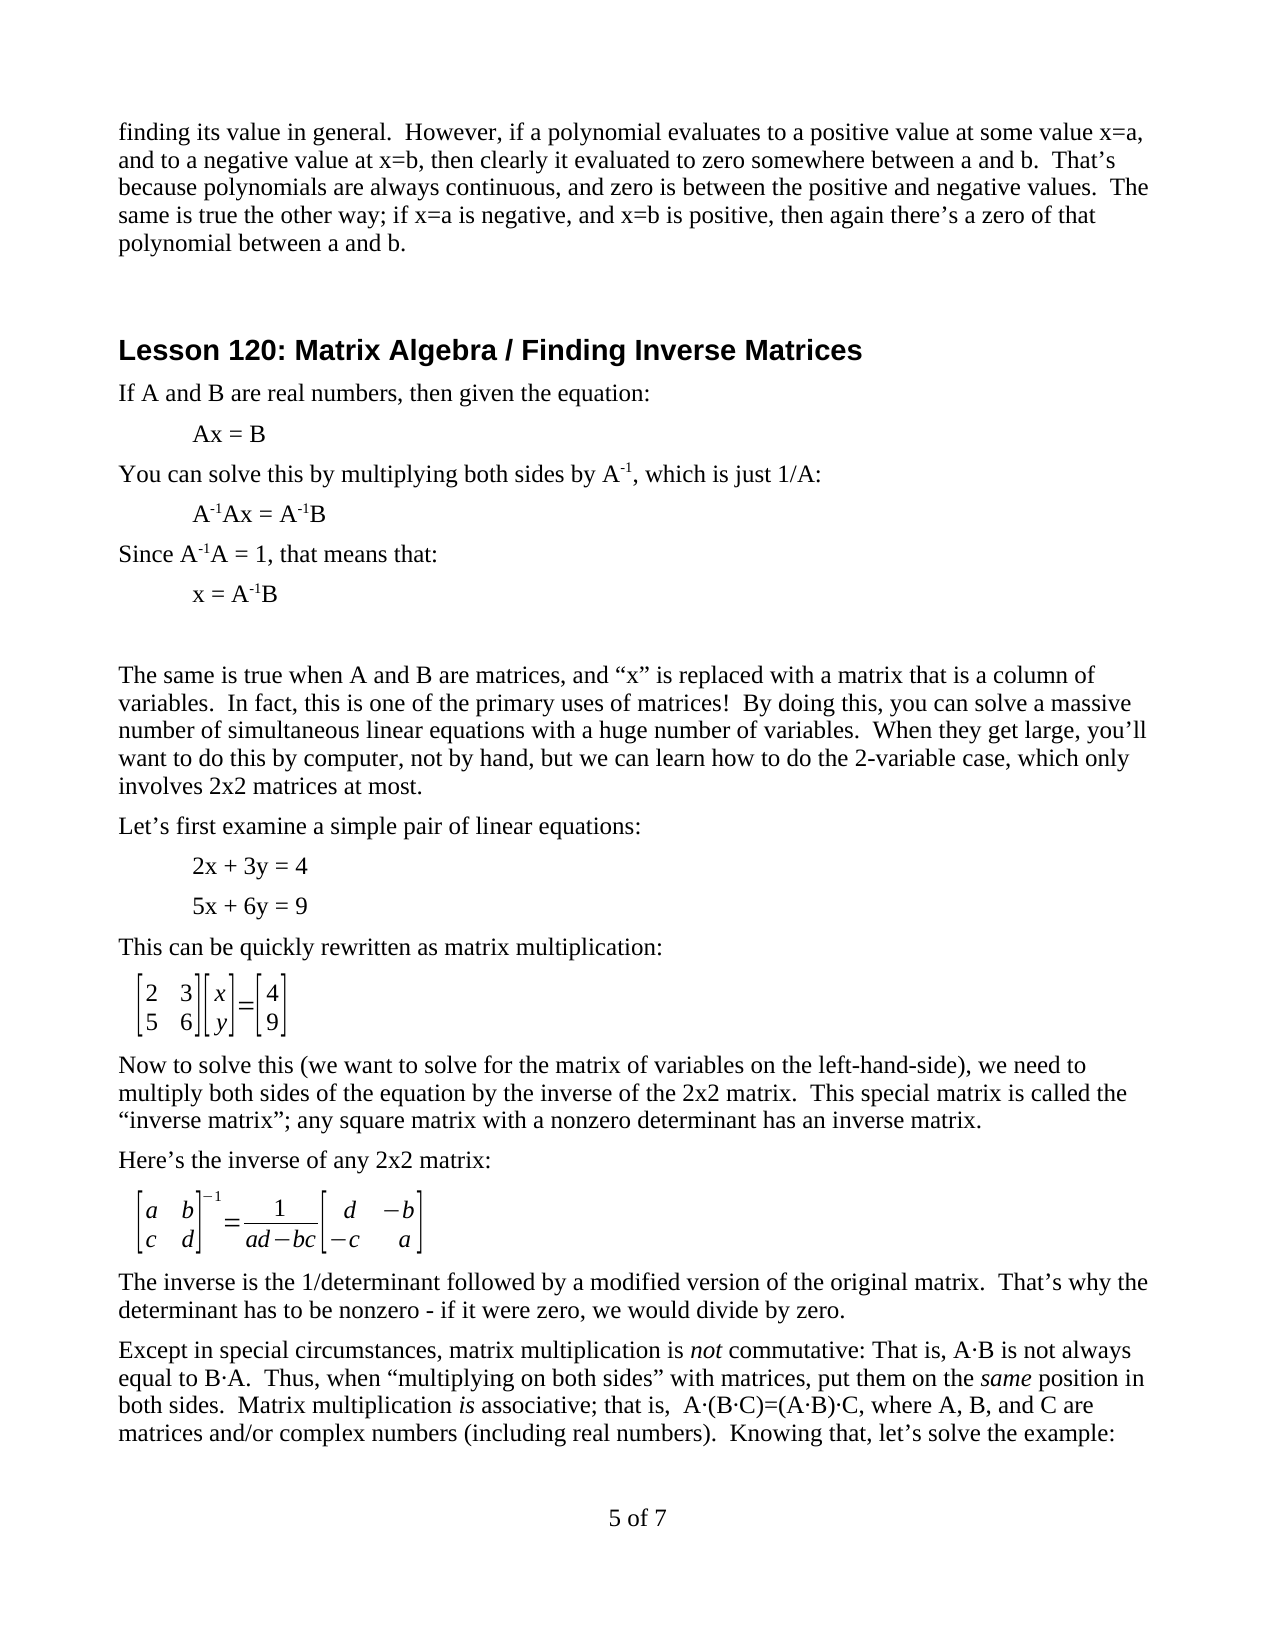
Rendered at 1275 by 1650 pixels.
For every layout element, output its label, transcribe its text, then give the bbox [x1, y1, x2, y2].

text Since A-1A = 1, that means that: [118, 540, 1157, 568]
text The inverse is the 1/determinant followed by a modified version of the original matrix. That’s why the determinant has to be nonzero - if it were zero, we would divide by zero. [118, 1268, 1157, 1324]
text A-1Ax = A-1B [118, 500, 1157, 528]
text You can solve this by multiplying both sides by A-1, which is just 1/A: [118, 460, 1157, 488]
subtitle Lesson 120: Matrix Algebra / Finding Inverse Matrices [118, 334, 1157, 367]
text Except in special circumstances, matrix multiplication is not commutative: That is, A∙B is not always equal to B∙A. Thus, when “multiplying on both sides” with matrices, put them on the same position in both sides. Matrix multiplication is associative; that is, A∙(B∙C)=(A∙B)∙C, where A, B, and C are matrices and/or complex numbers (including real numbers). Knowing that, let’s solve the example: [118, 1336, 1157, 1447]
text 5x + 6y = 9 [118, 892, 1157, 920]
text If A and B are real numbers, then given the equation: [118, 379, 1157, 407]
text This can be quickly rewritten as matrix multiplication: [118, 933, 1157, 960]
text x = A-1B [118, 581, 1157, 608]
text Ax = B [118, 420, 1157, 447]
text Here’s the inverse of any 2x2 matrix: [118, 1147, 1157, 1174]
text Now to solve this (we want to solve for the matrix of variables on the left-hand-side), we need to multiply both sides of the equation by the inverse of the 2x2 matrix. This special matrix is called the “inverse matrix”; any square matrix with a nonzero determinant has an inverse matrix. [118, 1051, 1157, 1134]
text The same is true when A and B are matrices, and “x” is replaced with a matrix that is a column of variables. In fact, this is one of the primary uses of matrices! By doing this, you can solve a massive number of simultaneous linear equations with a huge number of variables. When they get large, you’ll want to do this by computer, not by hand, but we can learn how to do the 2-variable case, which only involves 2x2 matrices at most. [118, 661, 1157, 799]
text 2x + 3y = 4 [118, 852, 1157, 880]
text Let’s first examine a simple pair of linear equations: [118, 812, 1157, 840]
text finding its value in general. However, if a polynomial evaluates to a positive value at some value x=a, and to a negative value at x=b, then clearly it evaluated to zero somewhere between a and b. That’s because polynomials are always continuous, and zero is between the positive and negative values. The same is true the other way; if x=a is negative, and x=b is positive, then again there’s a zero of that polynomial between a and b. [118, 118, 1157, 257]
